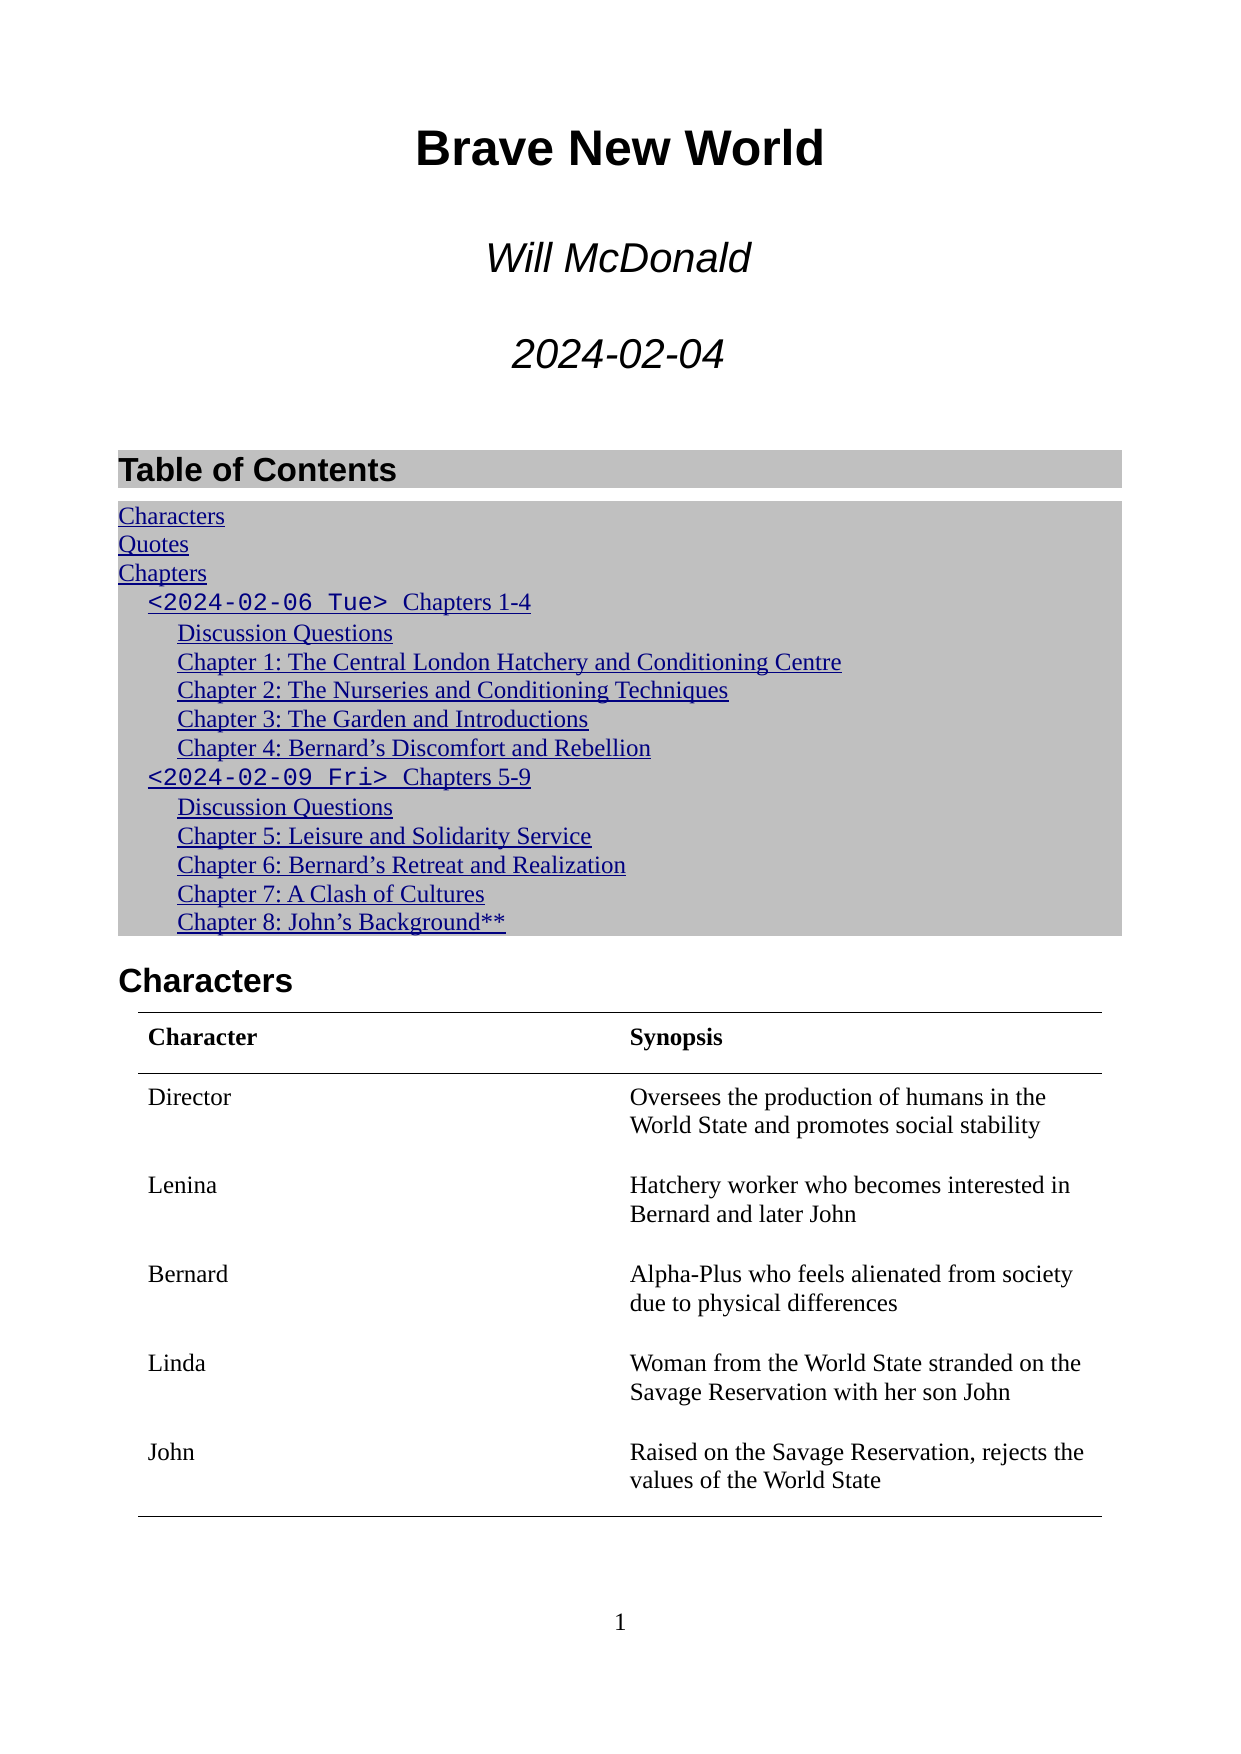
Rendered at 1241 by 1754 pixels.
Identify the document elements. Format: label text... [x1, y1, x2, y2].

text Chapter 6: Bernard’s Retreat and Realization [177, 850, 1122, 879]
table_cell Oversees the production of humans in the World State and promotes social stability [620, 1074, 1102, 1161]
text Quotes [118, 529, 1122, 558]
subtitle 2024-02-04 [118, 329, 1122, 377]
text Chapter 7: A Clash of Cultures [177, 879, 1122, 907]
title Brave New World [118, 118, 1122, 176]
text Chapter 8: John’s Background** [177, 907, 1122, 936]
text <2024-02-09 Fri> Chapters 5-9 [148, 762, 1122, 792]
table_cell Raised on the Savage Reservation, rejects the values of the World State [620, 1428, 1102, 1516]
table_cell Bernard [138, 1250, 620, 1339]
table_cell Alpha-Plus who feels alienated from society due to physical differences [620, 1250, 1102, 1339]
table_header Synopsis [620, 1013, 1102, 1072]
text Discussion Questions [177, 792, 1122, 821]
subtitle Table of Contents [118, 450, 1122, 488]
table_header Character [138, 1013, 620, 1072]
text Discussion Questions [177, 618, 1122, 647]
table_cell Linda [138, 1339, 620, 1427]
subtitle Will McDonald [118, 233, 1122, 281]
table_cell Lenina [138, 1161, 620, 1250]
table_cell Director [138, 1074, 620, 1161]
text Chapter 3: The Garden and Introductions [177, 704, 1122, 733]
table_cell Woman from the World State stranded on the Savage Reservation with her son John [620, 1339, 1102, 1427]
text Chapter 4: Bernard’s Discomfort and Rebellion [177, 733, 1122, 762]
table_cell Hatchery worker who becomes interested in Bernard and later John [620, 1161, 1102, 1250]
text Chapter 5: Leisure and Solidarity Service [177, 821, 1122, 850]
text Chapter 2: The Nurseries and Conditioning Techniques [177, 675, 1122, 704]
subtitle Characters [118, 961, 1122, 1000]
table_cell John [138, 1428, 620, 1516]
text Chapters [118, 558, 1122, 587]
text Characters [118, 501, 1122, 529]
text <2024-02-06 Tue> Chapters 1-4 [148, 587, 1122, 618]
text Chapter 1: The Central London Hatchery and Conditioning Centre [177, 647, 1122, 675]
